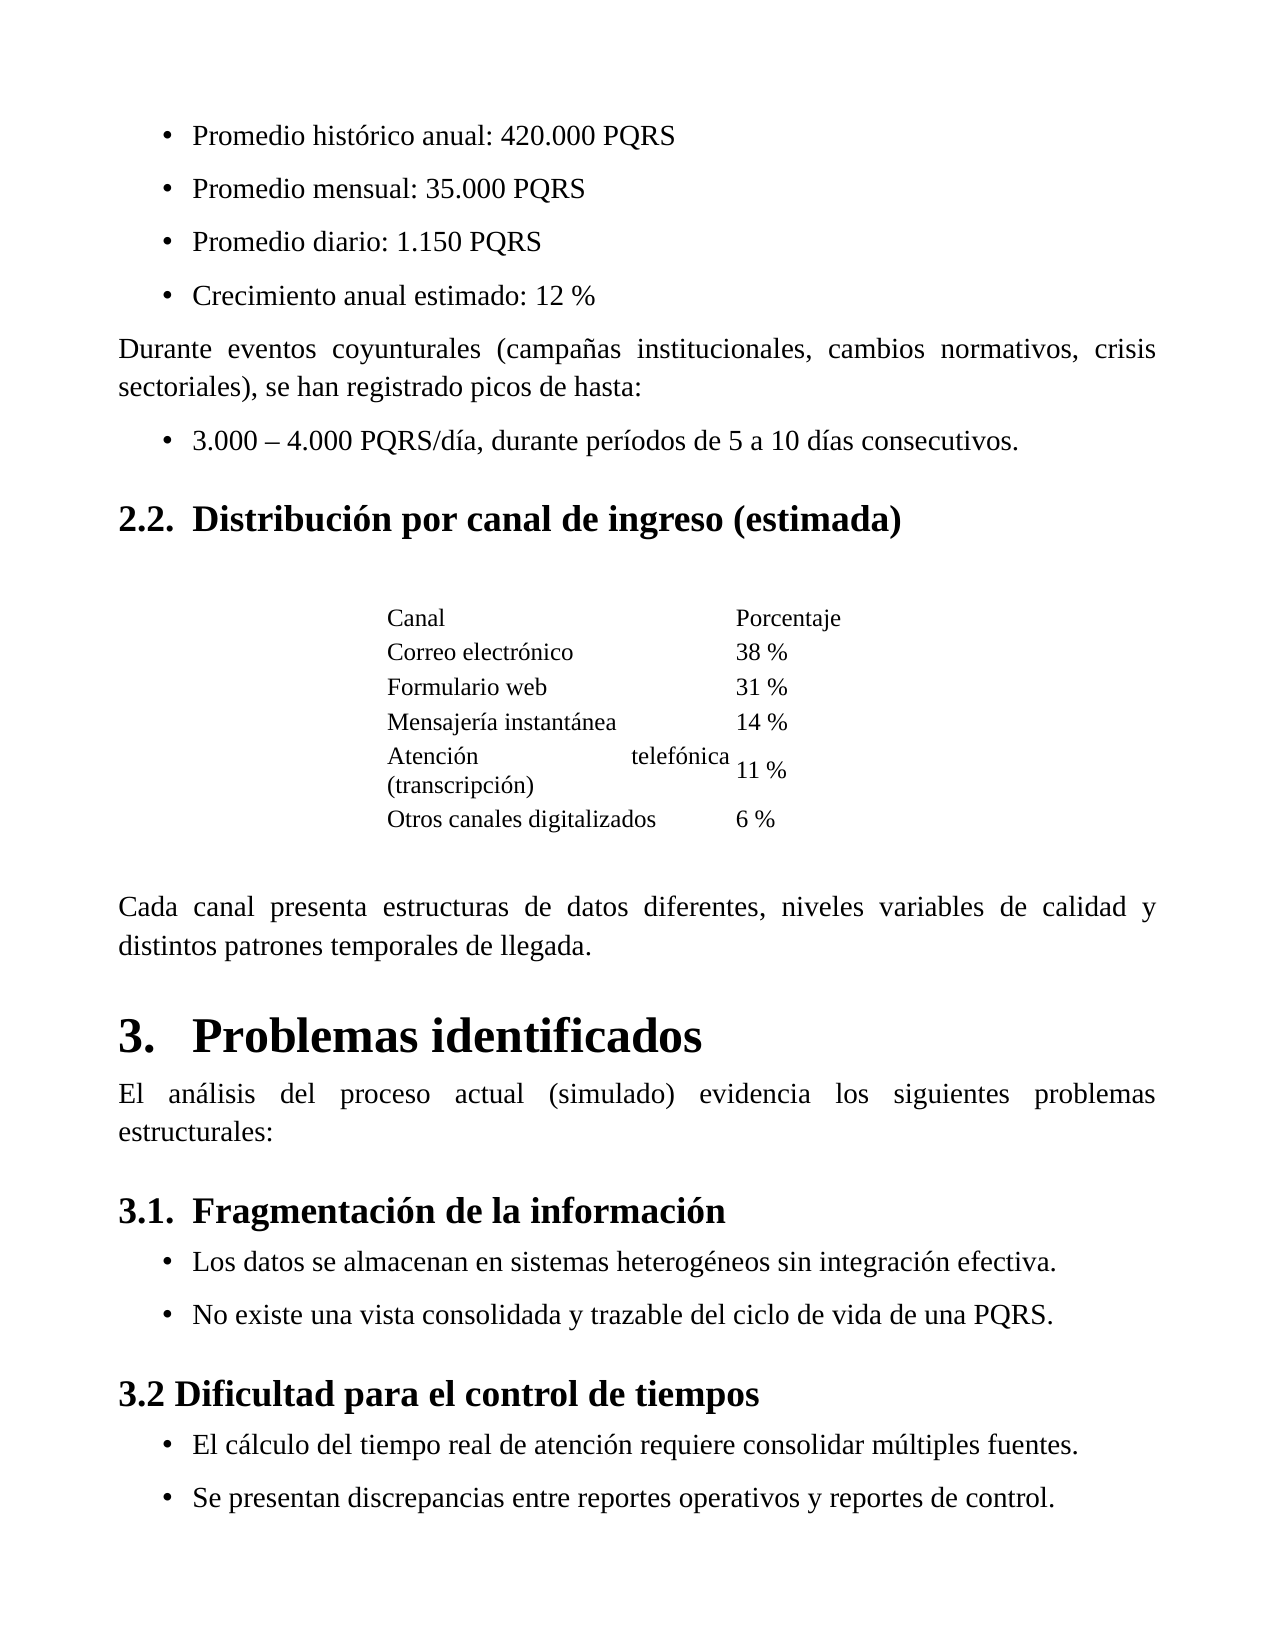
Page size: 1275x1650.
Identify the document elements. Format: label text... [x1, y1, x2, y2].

text El análisis del proceso actual (simulado) evidencia los siguientes problemas estructurales: [118, 1076, 1157, 1148]
table_cell 31 % [733, 669, 862, 704]
list El cálculo del tiempo real de atención requiere consolidar múltiples fuentes. [162, 1427, 1157, 1461]
list Promedio histórico anual: 420.000 PQRS [162, 118, 1157, 152]
subtitle Distribución por canal de ingreso (estimada) [118, 497, 1157, 540]
table_cell Atención telefónica (transcripción) [384, 738, 733, 802]
list No existe una vista consolidada y trazable del ciclo de vida de una PQRS. [162, 1297, 1157, 1331]
list Se presentan discrepancias entre reportes operativos y reportes de control. [162, 1480, 1157, 1514]
table_cell 14 % [733, 704, 862, 738]
subtitle Fragmentación de la información [118, 1188, 1157, 1232]
subtitle 3.2 Dificultad para el control de tiempos [118, 1371, 1157, 1414]
list Promedio mensual: 35.000 PQRS [162, 171, 1157, 205]
table_cell Otros canales digitalizados [384, 802, 733, 836]
table_cell 6 % [733, 802, 862, 836]
list Los datos se almacenan en sistemas heterogéneos sin integración efectiva. [162, 1244, 1157, 1278]
subtitle Problemas identificados [118, 1006, 1157, 1063]
table_cell 11 % [733, 738, 862, 802]
list Crecimiento anual estimado: 12 % [162, 278, 1157, 311]
table_cell Correo electrónico [384, 635, 733, 669]
text Durante eventos coyunturales (campañas institucionales, cambios normativos, crisis sectoriales), se han registrado picos de hasta: [118, 331, 1157, 403]
table_cell 38 % [733, 635, 862, 669]
text Cada canal presenta estructuras de datos diferentes, niveles variables de calidad y distintos patrones temporales de llegada. [118, 889, 1157, 961]
table_cell Mensajería instantánea [384, 704, 733, 738]
table_cell Formulario web [384, 669, 733, 704]
list 3.000 – 4.000 PQRS/día, durante períodos de 5 a 10 días consecutivos. [162, 423, 1157, 456]
list Promedio diario: 1.150 PQRS [162, 224, 1157, 258]
table_header Canal [384, 600, 733, 634]
table_header Porcentaje [733, 600, 862, 634]
